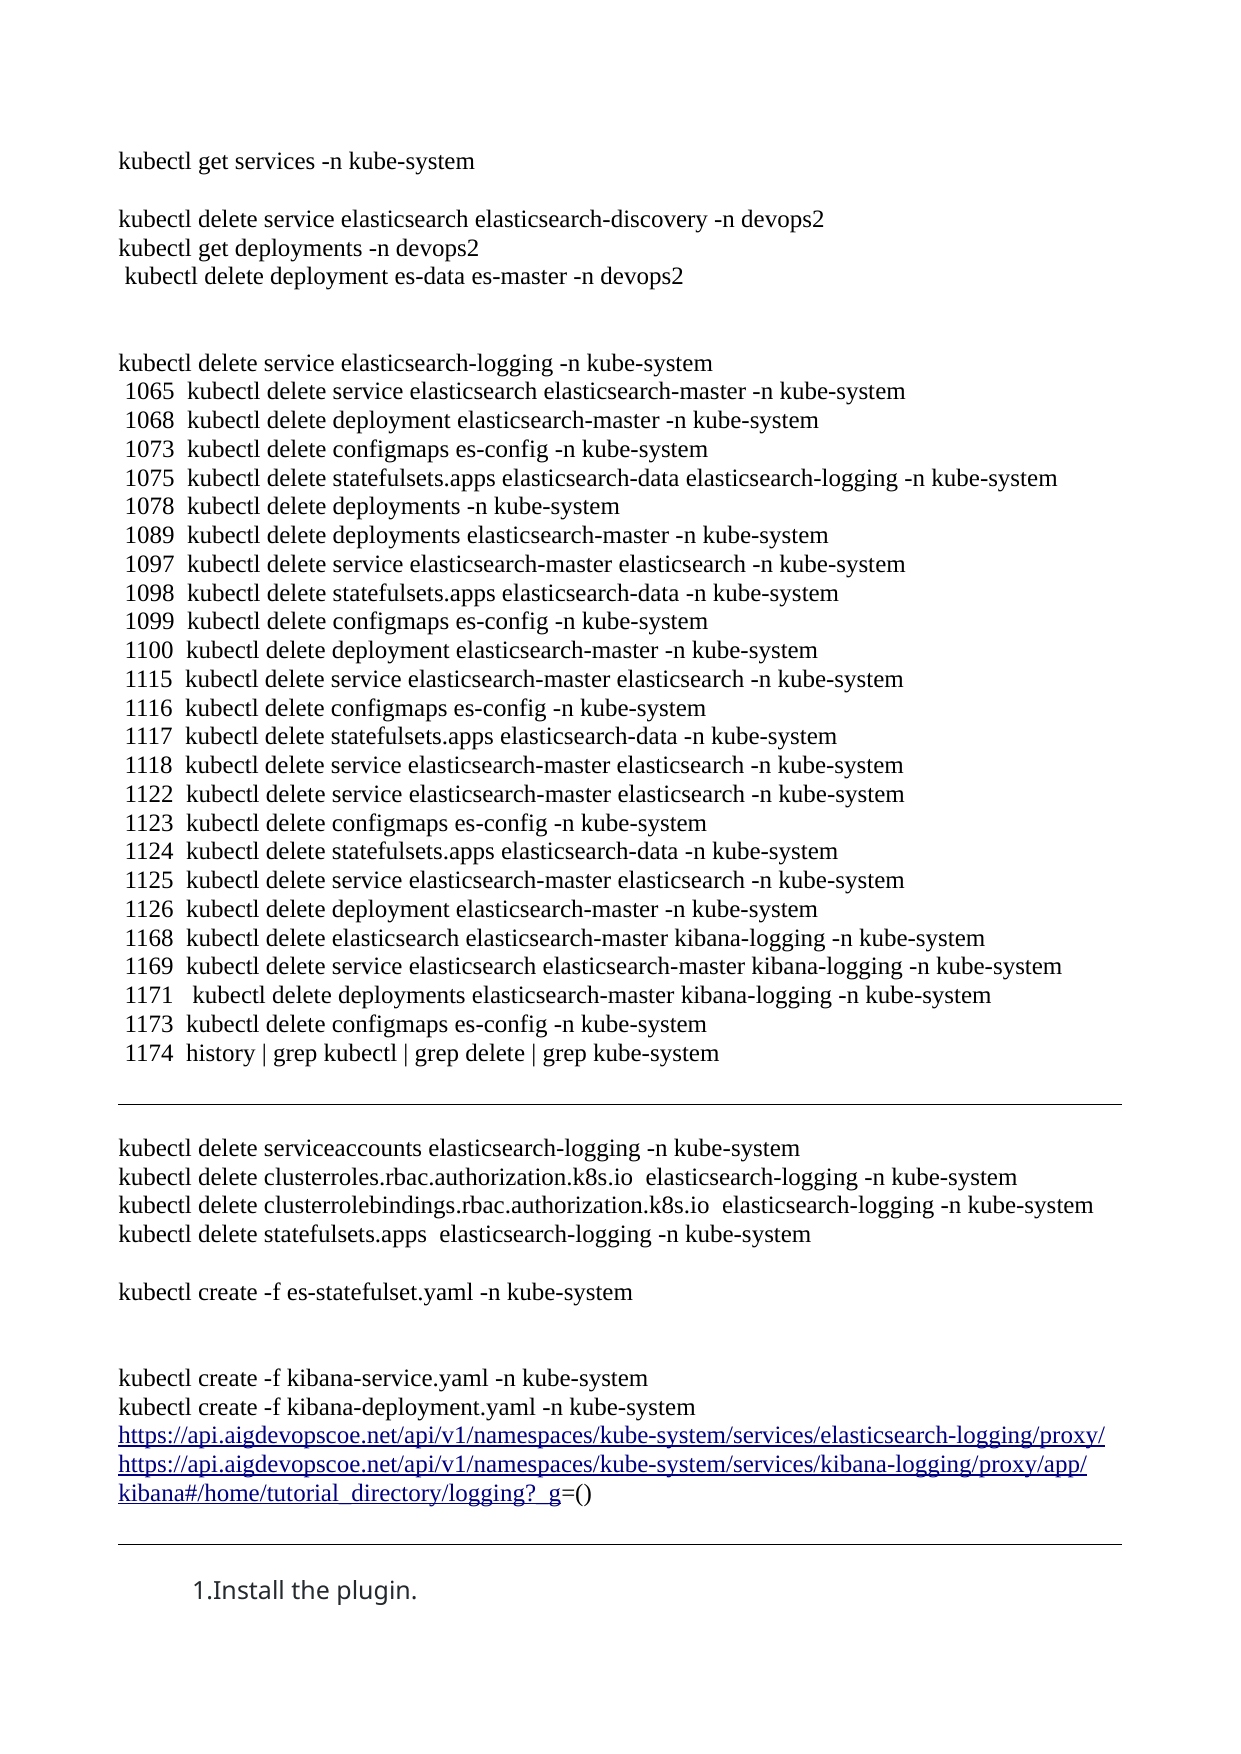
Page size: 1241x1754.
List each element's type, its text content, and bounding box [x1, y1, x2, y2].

text 1089 kubectl delete deployments elasticsearch-master -n kube-system [118, 520, 1122, 549]
text 1173 kubectl delete configmaps es-config -n kube-system [118, 1009, 1122, 1038]
text kubectl get services -n kube-system [118, 146, 1122, 175]
text kubectl create -f kibana-deployment.yaml -n kube-system [118, 1392, 1122, 1420]
text 1123 kubectl delete configmaps es-config -n kube-system [118, 808, 1122, 836]
text 1171 kubectl delete deployments elasticsearch-master kibana-logging -n kube-system [118, 980, 1122, 1009]
text 1168 kubectl delete elasticsearch elasticsearch-master kibana-logging -n kube-system [118, 923, 1122, 951]
text 1169 kubectl delete service elasticsearch elasticsearch-master kibana-logging -n kube-system [118, 951, 1122, 980]
text 1118 kubectl delete service elasticsearch-master elasticsearch -n kube-system [118, 750, 1122, 779]
text 1078 kubectl delete deployments -n kube-system [118, 491, 1122, 520]
text 1124 kubectl delete statefulsets.apps elasticsearch-data -n kube-system [118, 836, 1122, 865]
text 1122 kubectl delete service elasticsearch-master elasticsearch -n kube-system [118, 779, 1122, 808]
text kubectl delete statefulsets.apps elasticsearch-logging -n kube-system [118, 1219, 1122, 1248]
text 1100 kubectl delete deployment elasticsearch-master -n kube-system [118, 635, 1122, 664]
text kubectl delete service elasticsearch elasticsearch-discovery -n devops2 [118, 204, 1122, 233]
text 1125 kubectl delete service elasticsearch-master elasticsearch -n kube-system [118, 865, 1122, 894]
text kubectl delete clusterrolebindings.rbac.authorization.k8s.io elasticsearch-logging -n kube-system [118, 1190, 1122, 1219]
text kubectl delete serviceaccounts elasticsearch-logging -n kube-system [118, 1133, 1122, 1162]
text 1174 history | grep kubectl | grep delete | grep kube-system [118, 1038, 1122, 1066]
text https://api.aigdevopscoe.net/api/v1/namespaces/kube-system/services/kibana-logging/proxy/app/kibana#/home/tutorial_directory/logging?_g=() [118, 1449, 1122, 1507]
text 1099 kubectl delete configmaps es-config -n kube-system [118, 606, 1122, 635]
text 1065 kubectl delete service elasticsearch elasticsearch-master -n kube-system [118, 376, 1122, 405]
text kubectl create -f kibana-service.yaml -n kube-system [118, 1363, 1122, 1392]
text 1068 kubectl delete deployment elasticsearch-master -n kube-system [118, 405, 1122, 434]
text 1115 kubectl delete service elasticsearch-master elasticsearch -n kube-system [118, 664, 1122, 693]
text 1097 kubectl delete service elasticsearch-master elasticsearch -n kube-system [118, 549, 1122, 578]
list Install the plugin. [118, 1573, 1122, 1607]
text 1126 kubectl delete deployment elasticsearch-master -n kube-system [118, 894, 1122, 923]
text kubectl create -f es-statefulset.yaml -n kube-system [118, 1277, 1122, 1305]
text https://api.aigdevopscoe.net/api/v1/namespaces/kube-system/services/elasticsearch-logging/proxy/ [118, 1420, 1122, 1449]
text kubectl get deployments -n devops2 [118, 233, 1122, 261]
text kubectl delete deployment es-data es-master -n devops2 [118, 261, 1122, 290]
text 1117 kubectl delete statefulsets.apps elasticsearch-data -n kube-system [118, 721, 1122, 750]
text 1073 kubectl delete configmaps es-config -n kube-system [118, 434, 1122, 463]
text kubectl delete service elasticsearch-logging -n kube-system [118, 348, 1122, 376]
text 1075 kubectl delete statefulsets.apps elasticsearch-data elasticsearch-logging -n kube-system [118, 463, 1122, 491]
text kubectl delete clusterroles.rbac.authorization.k8s.io elasticsearch-logging -n kube-system [118, 1162, 1122, 1190]
text 1098 kubectl delete statefulsets.apps elasticsearch-data -n kube-system [118, 578, 1122, 606]
text 1116 kubectl delete configmaps es-config -n kube-system [118, 693, 1122, 721]
